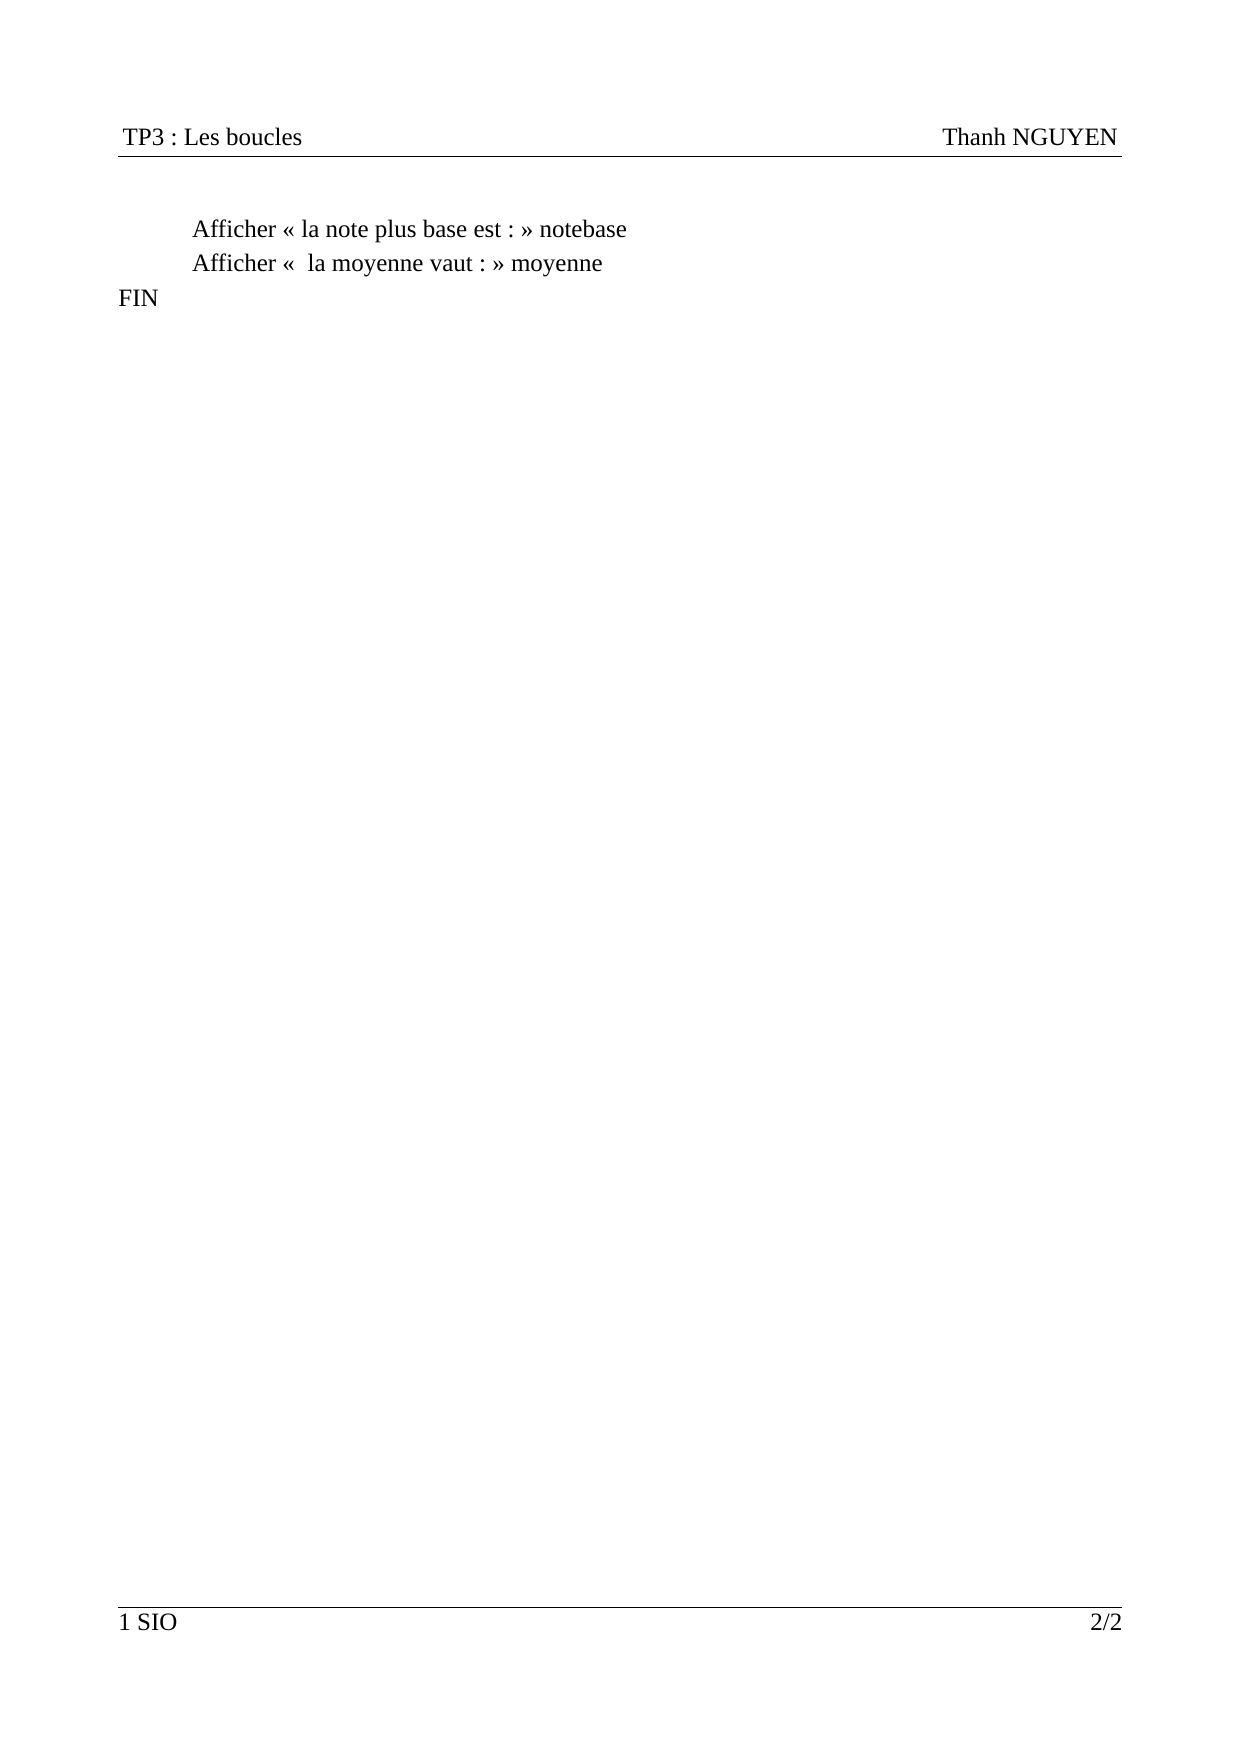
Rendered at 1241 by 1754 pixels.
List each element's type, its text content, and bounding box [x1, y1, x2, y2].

text Afficher « la moyenne vaut : » moyenne [192, 248, 1122, 277]
text Afficher « la note plus base est : » notebase [192, 214, 1122, 243]
text FIN [118, 283, 1122, 312]
